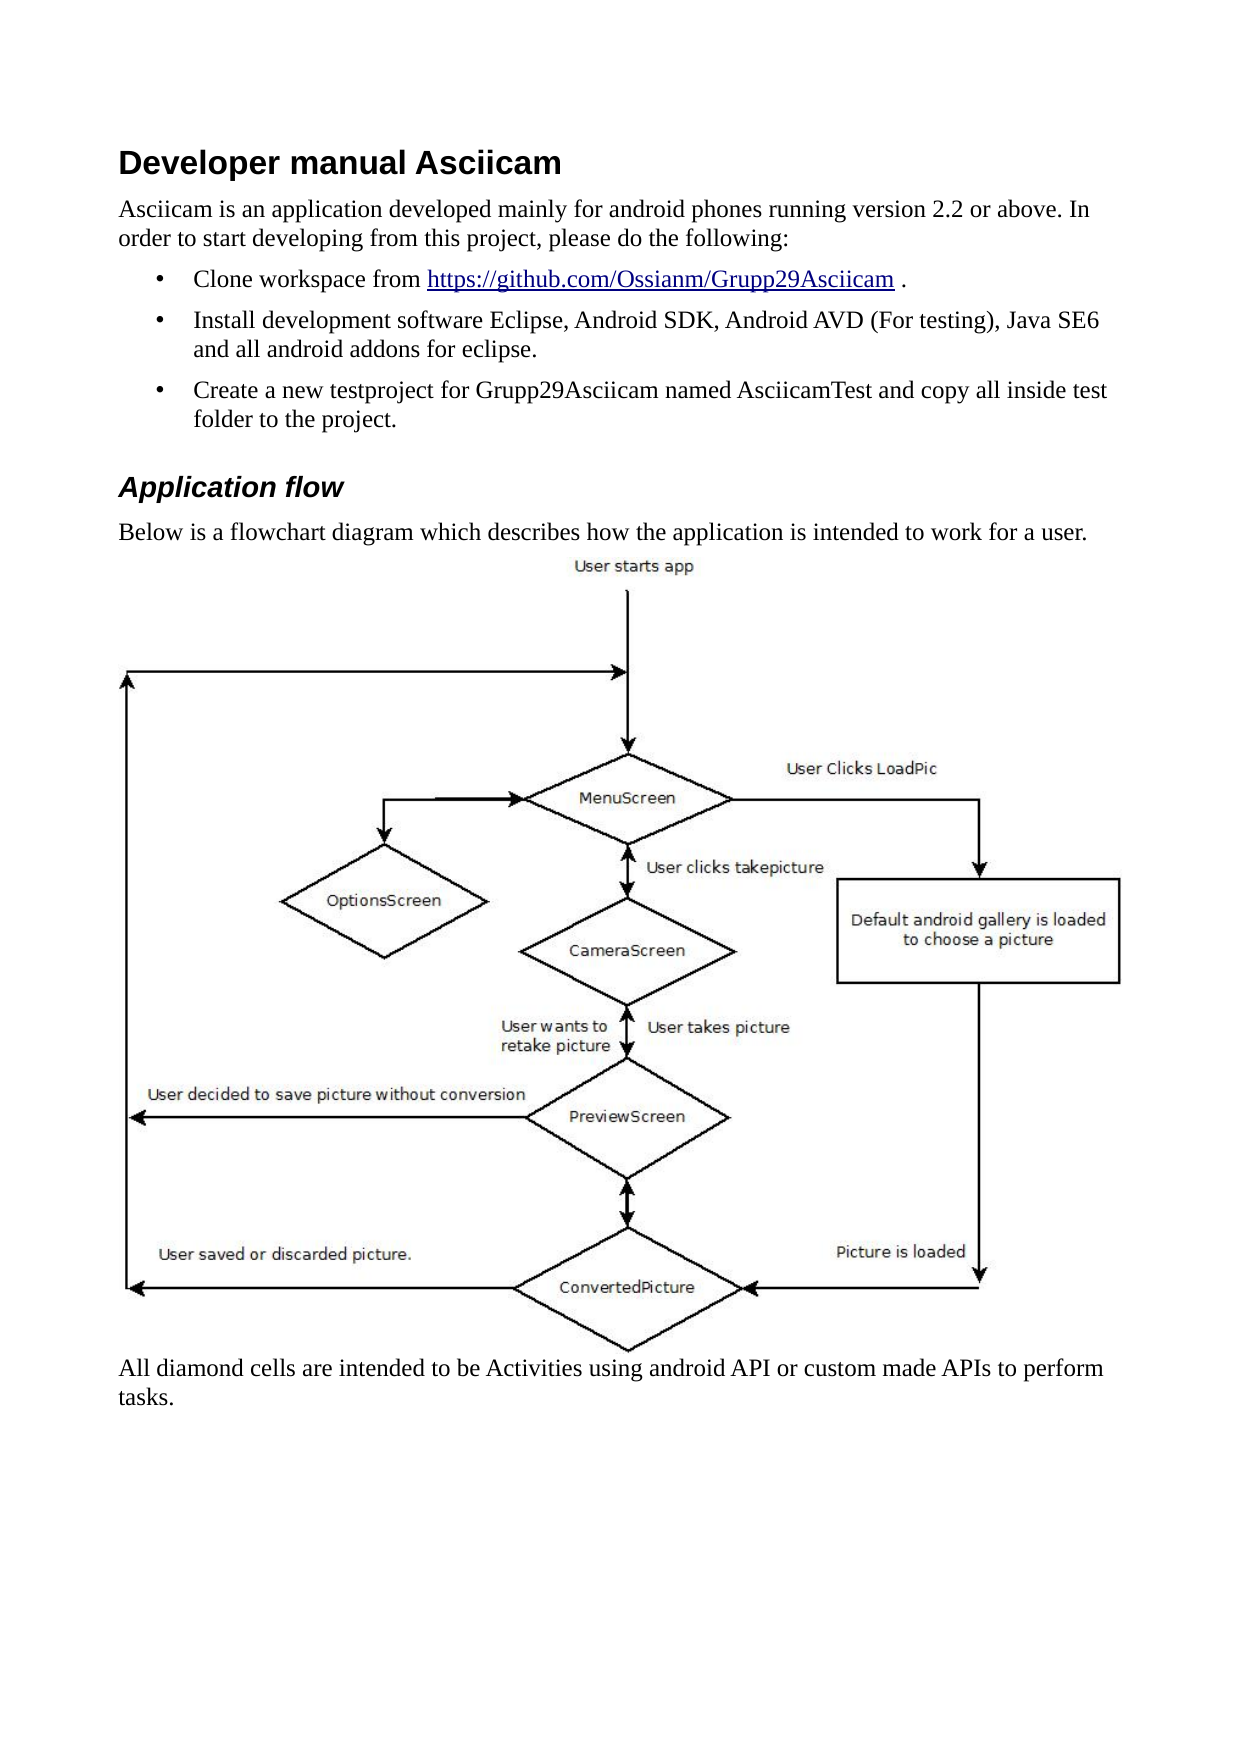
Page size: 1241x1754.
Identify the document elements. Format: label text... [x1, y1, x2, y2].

text Below is a flowchart diagram which describes how the application is intended to work for a user. [118, 517, 1122, 545]
list Create a new testproject for Grupp29Asciicam named AsciicamTest and copy all inside test folder to the project. [156, 376, 1122, 433]
subtitle Application flow [118, 471, 1122, 504]
subtitle Developer manual Asciicam [118, 143, 1122, 182]
list Clone workspace from https://github.com/Ossianm/Grupp29Asciicam . [156, 264, 1122, 293]
picture [118, 557, 1123, 1354]
list Install development software Eclipse, Android SDK, Android AVD (For testing), Java SE6 and all android addons for eclipse. [156, 306, 1122, 363]
text All diamond cells are intended to be Activities using android API or custom made APIs to perform tasks. [118, 1354, 1122, 1411]
text Asciicam is an application developed mainly for android phones running version 2.2 or above. In order to start developing from this project, please do the following: [118, 194, 1122, 252]
